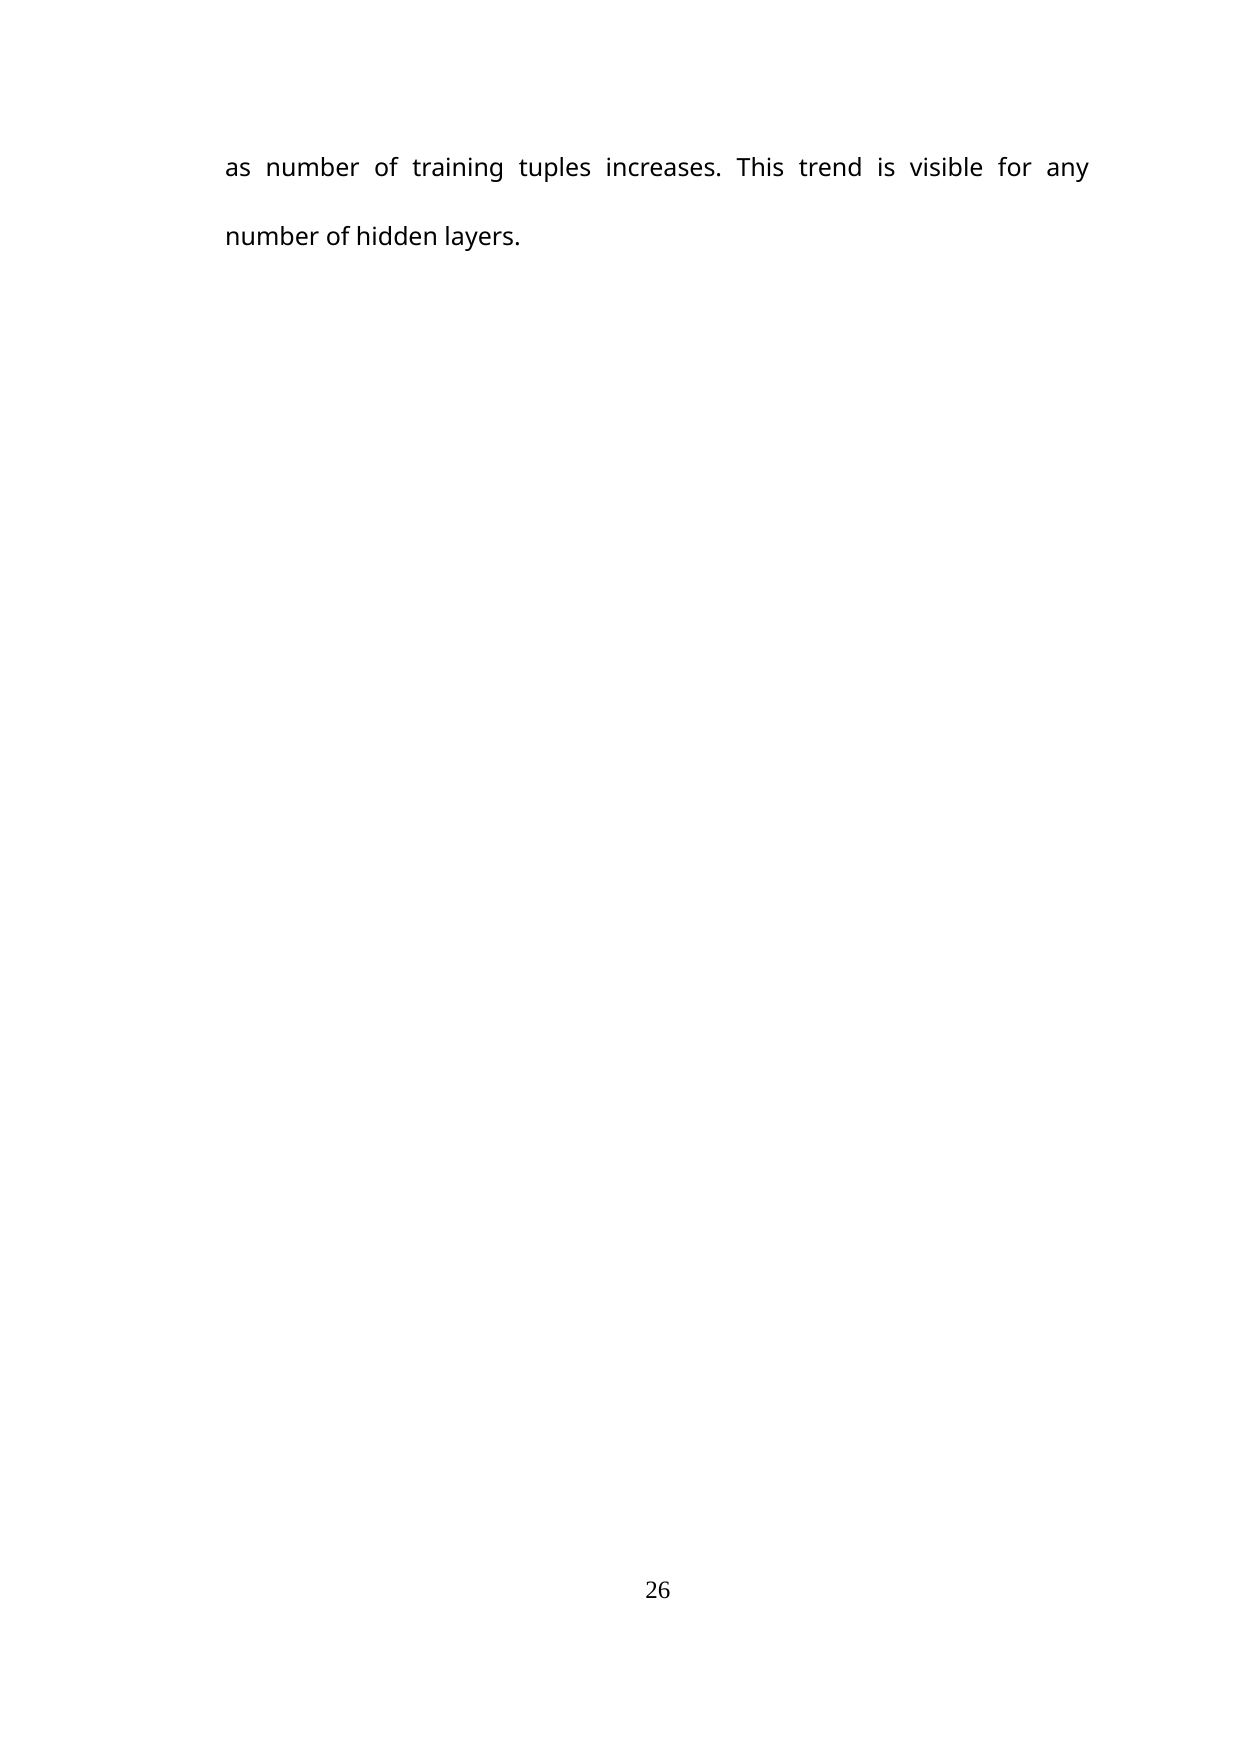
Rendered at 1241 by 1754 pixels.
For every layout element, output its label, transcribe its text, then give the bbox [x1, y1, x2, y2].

text as number of training tuples increases. This trend is visible for any number of hidden layers. [225, 150, 1090, 252]
